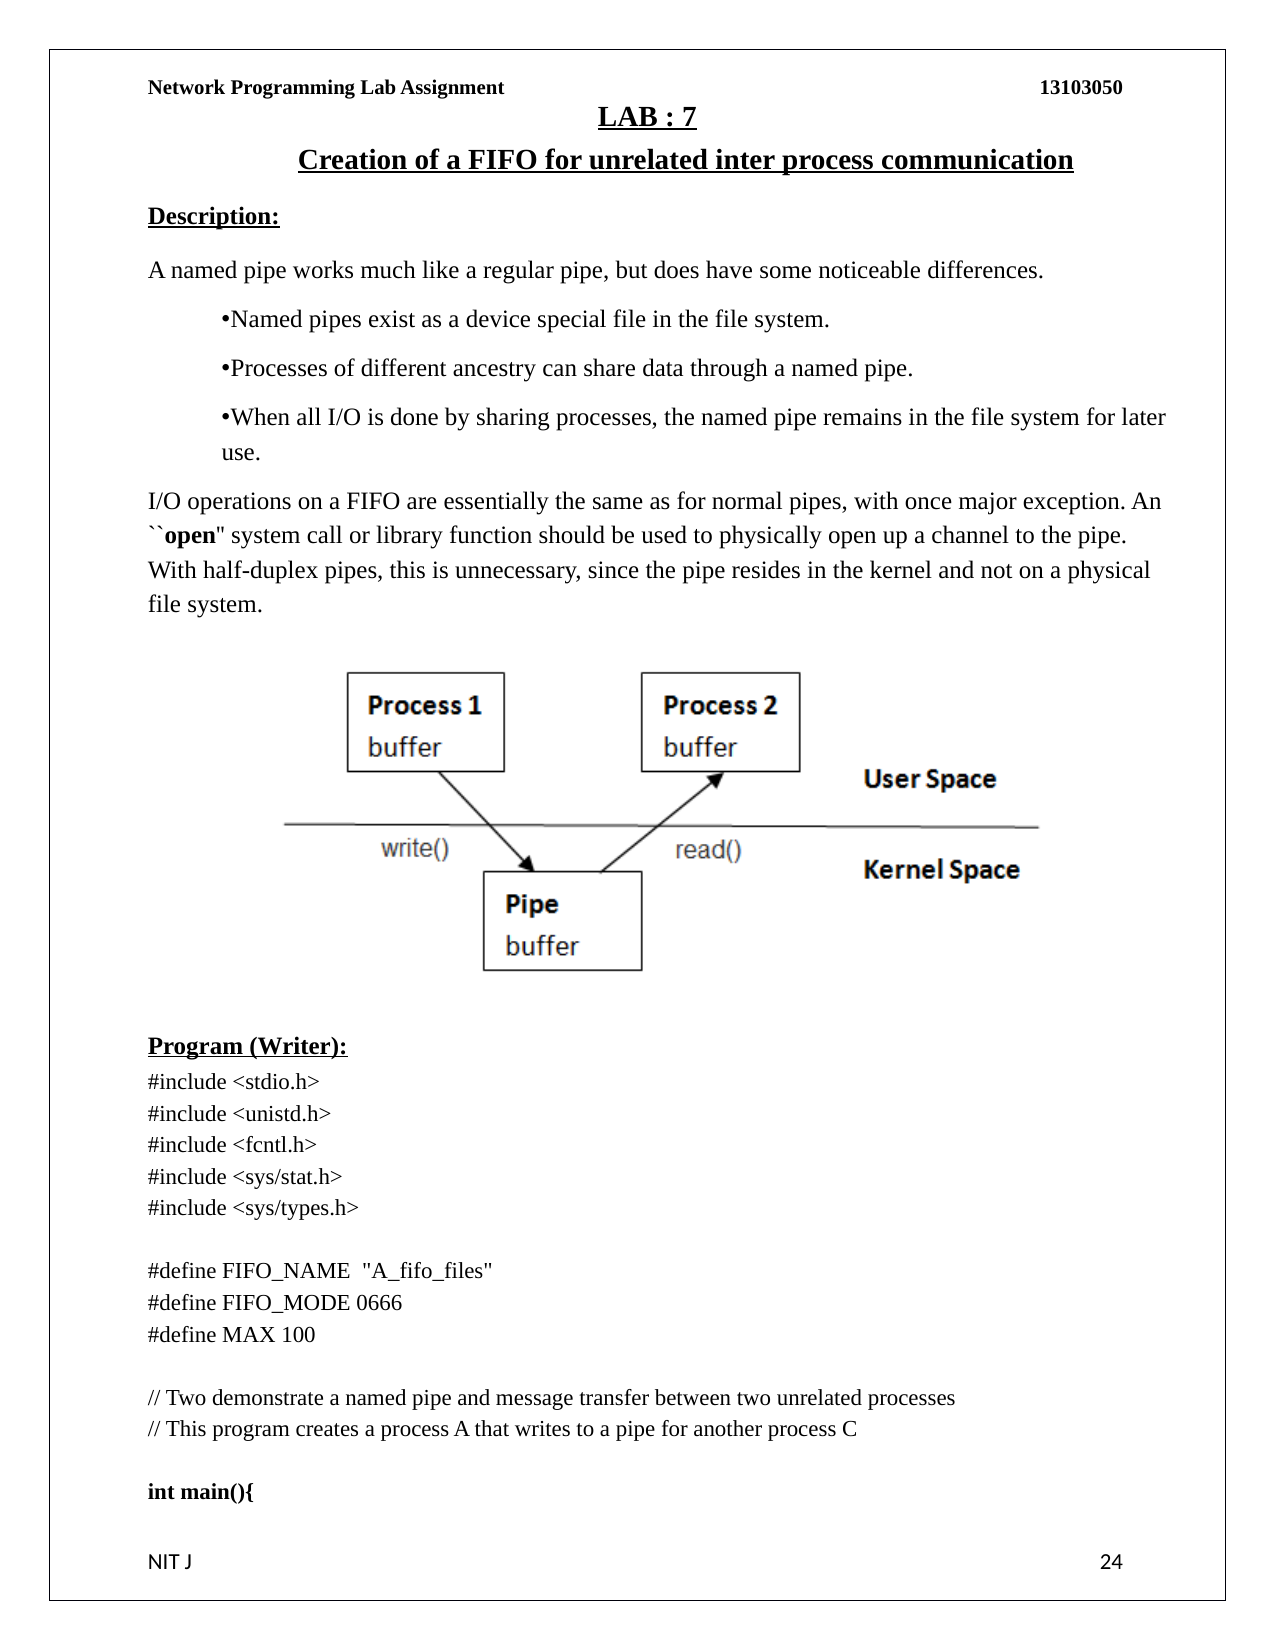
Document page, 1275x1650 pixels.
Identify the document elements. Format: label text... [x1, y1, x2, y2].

text LAB : 7 [148, 99, 1169, 133]
text // Two demonstrate a named pipe and message transfer between two unrelated processes [148, 1384, 1169, 1410]
text Creation of a FIFO for unrelated inter process communication [148, 142, 1169, 176]
text #include <stdio.h> [148, 1068, 1169, 1094]
text I/O operations on a FIFO are essentially the same as for normal pipes, with once major exception. An ``open'' system call or library function should be used to physically open up a channel to the pipe. With half-duplex pipes, this is unnecessary, since the pipe resides in the kernel and not on a physical file system. [148, 486, 1169, 618]
text #define FIFO_MODE 0666 [148, 1289, 1169, 1315]
text int main(){ [148, 1478, 1169, 1505]
text #include <unistd.h> [148, 1100, 1169, 1126]
list Processes of different ancestry can share data through a named pipe. [148, 353, 1169, 382]
text A named pipe works much like a regular pipe, but does have some noticeable differences. [148, 255, 1169, 284]
text #define MAX 100 [148, 1321, 1169, 1347]
text #include <fcntl.h> [148, 1131, 1169, 1158]
text // This program creates a process A that writes to a pipe for another process C [148, 1415, 1169, 1442]
text #include <sys/types.h> [148, 1194, 1169, 1221]
text Description: [148, 201, 1169, 230]
text #define FIFO_NAME "A_fifo_files" [148, 1257, 1169, 1284]
list When all I/O is done by sharing processes, the named pipe remains in the file system for later use. [148, 402, 1169, 466]
list Named pipes exist as a device special file in the file system. [148, 304, 1169, 333]
text #include <sys/stat.h> [148, 1163, 1169, 1189]
text Program (Writer): [148, 1031, 1169, 1060]
picture [244, 638, 1073, 1001]
